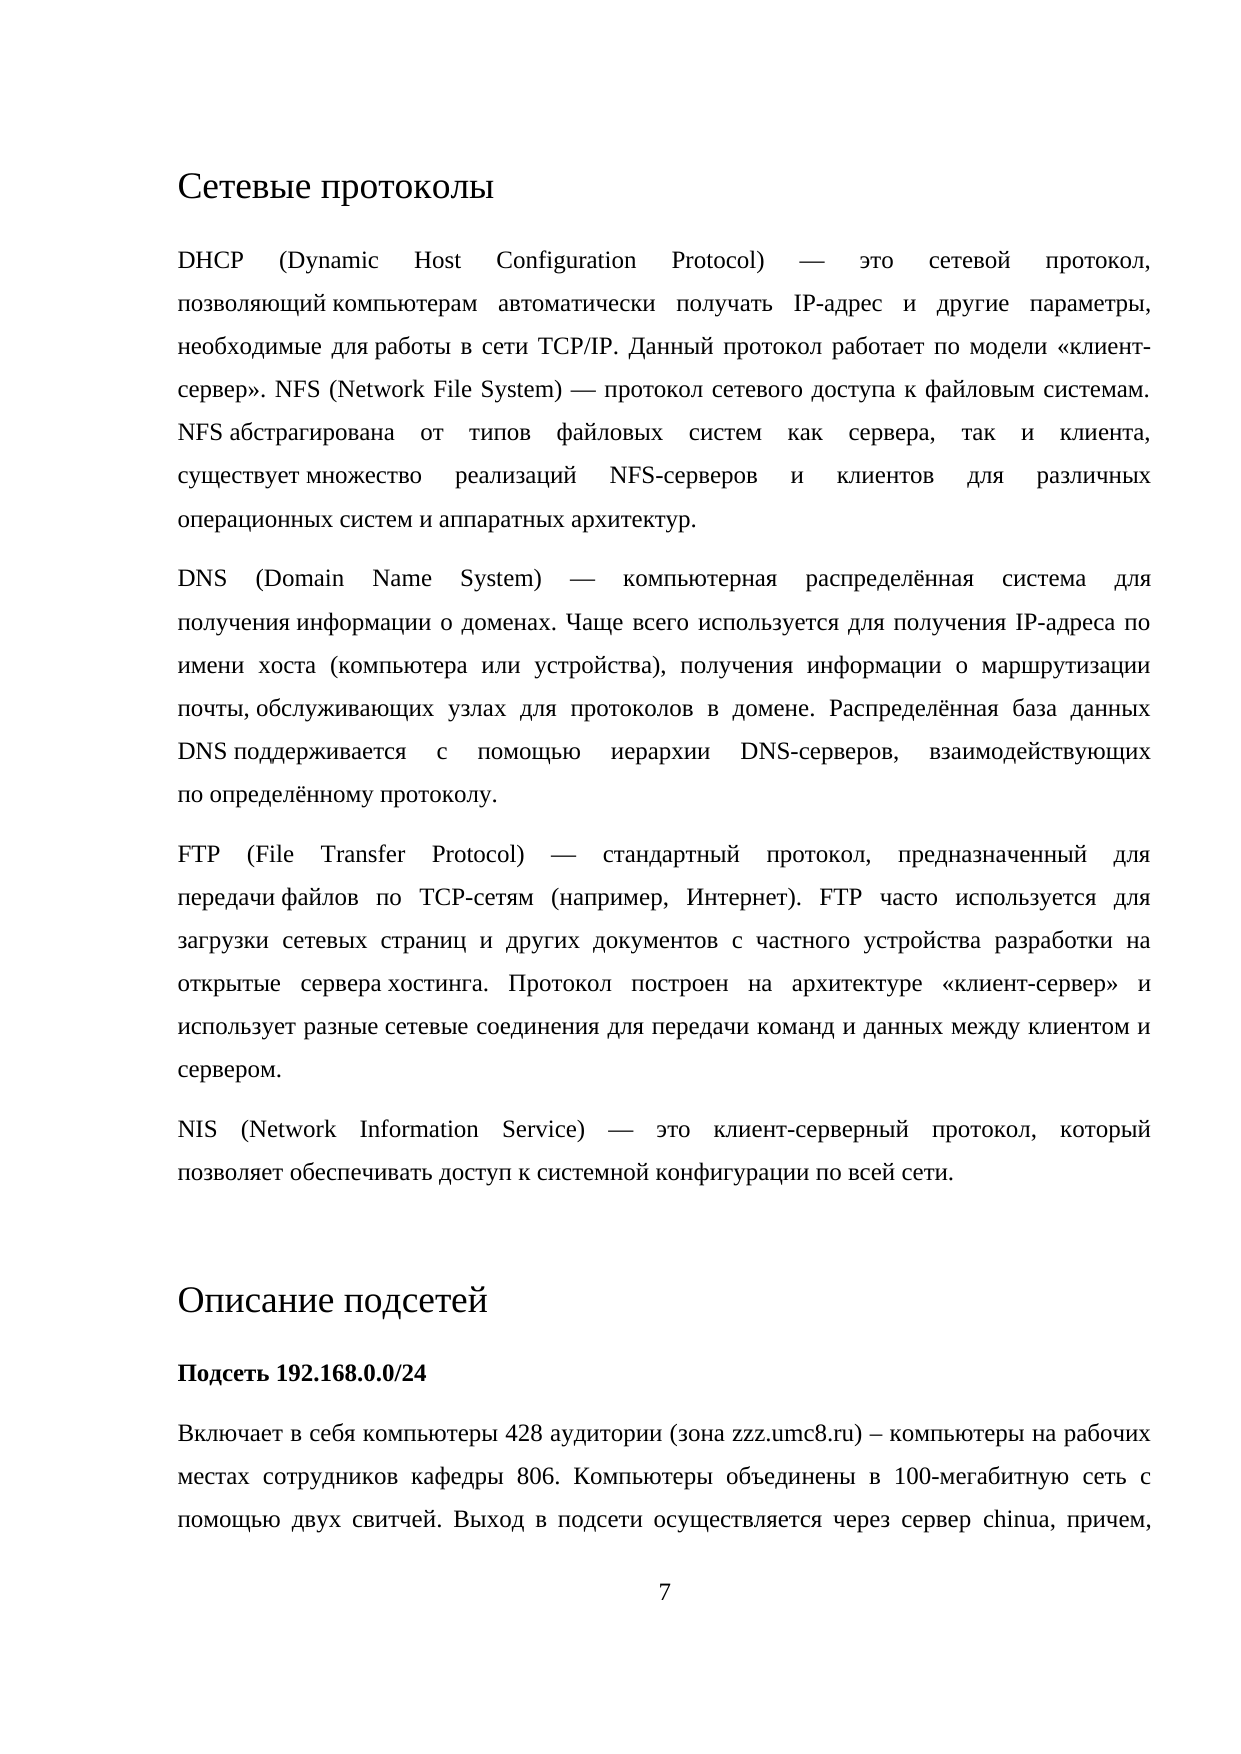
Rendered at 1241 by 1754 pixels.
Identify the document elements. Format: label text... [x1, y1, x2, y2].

text Сетевые протоколы [177, 163, 1152, 207]
text DHCP (Dynamic Host Configuration Protocol) — это сетевой протокол, позволяющий компьютерам автоматически получать IP-адрес и другие параметры, необходимые для работы в сети TCP/IP. Данный протокол работает по модели «клиент-сервер». NFS (Network File System) — протокол сетевого доступа к файловым системам. NFS абстрагирована от типов файловых систем как сервера, так и клиента, существует множество реализаций NFS-серверов и клиентов для различных операционных систем и аппаратных архитектур. [177, 245, 1152, 532]
text Включает в себя компьютеры 428 аудитории (зона zzz.umc8.ru) – компьютеры на рабочих местах сотрудников кафедры 806. Компьютеры объединены в 100-мегабитную сеть с помощью двух свитчей. Выход в подсети осуществляется через сервер chinua, причем, [177, 1418, 1152, 1533]
text NIS (Network Information Service) — это клиент-серверный протокол, который позволяет обеспечивать доступ к системной конфигурации по всей сети. [177, 1114, 1152, 1186]
text FTP (File Transfer Protocol) — стандартный протокол, предназначенный для передачи файлов по TCP-сетям (например, Интернет). FTP часто используется для загрузки сетевых страниц и других документов с частного устройства разработки на открытые сервера хостинга. Протокол построен на архитектуре «клиент-сервер» и использует разные сетевые соединения для передачи команд и данных между клиентом и сервером. [177, 839, 1152, 1083]
text DNS (Domain Name System) — компьютерная распределённая система для получения информации о доменах. Чаще всего используется для получения IP-адреса по имени хоста (компьютера или устройства), получения информации о маршрутизации почты, обслуживающих узлах для протоколов в домене. Распределённая база данных DNS поддерживается с помощью иерархии DNS-серверов, взаимодействующих по определённому протоколу. [177, 563, 1152, 808]
text Подсеть 192.168.0.0/24 [177, 1358, 1152, 1387]
text Описание подсетей [177, 1277, 1152, 1320]
